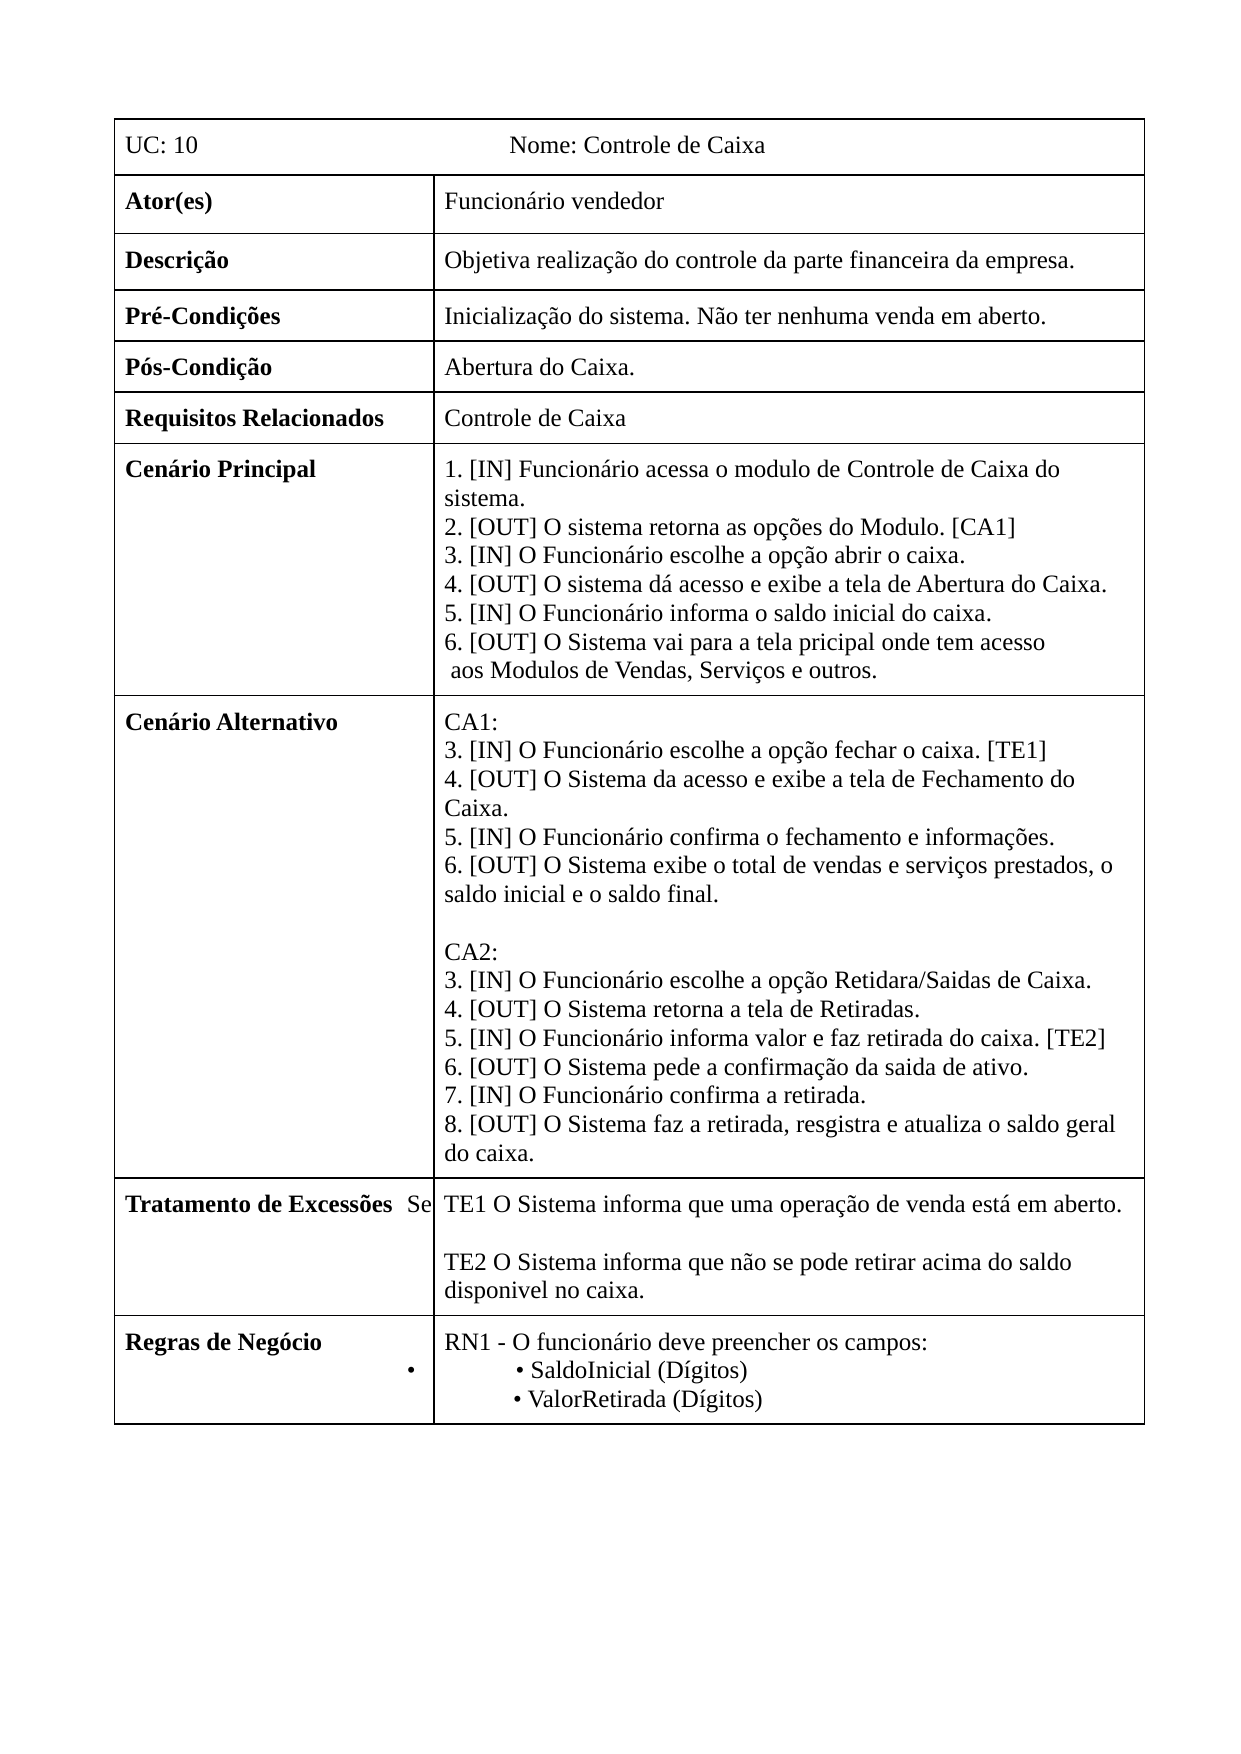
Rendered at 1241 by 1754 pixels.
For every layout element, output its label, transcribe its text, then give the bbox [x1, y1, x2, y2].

table_cell Objetiva realização do controle da parte financeira da empresa. [435, 234, 1144, 289]
table_cell Abertura do Caixa. [435, 342, 1144, 391]
table_cell CA1: 3. [IN] O Funcionário escolhe a opção fechar o caixa. [TE1] 4. [OUT] O Sistema da acesso e exibe a tela de Fechamento do Caixa. 5. [IN] O Funcionário confirma o fechamento e informações. 6. [OUT] O Sistema exibe o total de vendas e serviços prestados, o saldo inicial e o saldo final. CA2: 3. [IN] O Funcionário escolhe a opção Retidara/Saidas de Caixa. 4. [OUT] O Sistema retorna a tela de Retiradas. 5. [IN] O Funcionário informa valor e faz retirada do caixa. [TE2] 6. [OUT] O Sistema pede a confirmação da saida de ativo. 7. [IN] O Funcionário confirma a retirada. 8. [OUT] O Sistema faz a retirada, resgistra e atualiza o saldo geral do caixa. [435, 696, 1144, 1177]
table_cell Cenário Principal [115, 444, 433, 695]
table_cell 1. [IN] Funcionário acessa o modulo de Controle de Caixa do sistema. 2. [OUT] O sistema retorna as opções do Modulo. [CA1] 3. [IN] O Funcionário escolhe a opção abrir o caixa. 4. [OUT] O sistema dá acesso e exibe a tela de Abertura do Caixa. 5. [IN] O Funcionário informa o saldo inicial do caixa. 6. [OUT] O Sistema vai para a tela pricipal onde tem acesso aos Modulos de Vendas, Serviços e outros. [435, 444, 1144, 695]
table_cell Pré-Condições [115, 291, 433, 340]
table_cell Funcionário vendedor [435, 176, 1144, 233]
table_cell Controle de Caixa [435, 393, 1144, 442]
table_cell Cenário Alternativo [115, 696, 433, 1177]
table_cell Se TE1 O Sistema informa que uma operação de venda está em aberto. TE2 O Sistema informa que não se pode retirar acima do saldo disponivel no caixa. [435, 1179, 1144, 1314]
table_header UC: 10 Nome: Controle de Caixa [115, 120, 1144, 174]
table_cell Descrição [115, 234, 433, 289]
table_cell Inicialização do sistema. Não ter nenhuma venda em aberto. [435, 291, 1144, 340]
table_cell Requisitos Relacionados [115, 393, 433, 442]
table_cell Regras de Negócio [115, 1316, 433, 1423]
table_cell Tratamento de Excessões [115, 1179, 433, 1314]
table_cell RN1 - O funcionário deve preencher os campos: • • SaldoInicial (Dígitos) • ValorRetirada (Dígitos) [435, 1316, 1144, 1423]
table_cell Pós-Condição [115, 342, 433, 391]
table_cell Ator(es) [115, 176, 433, 233]
